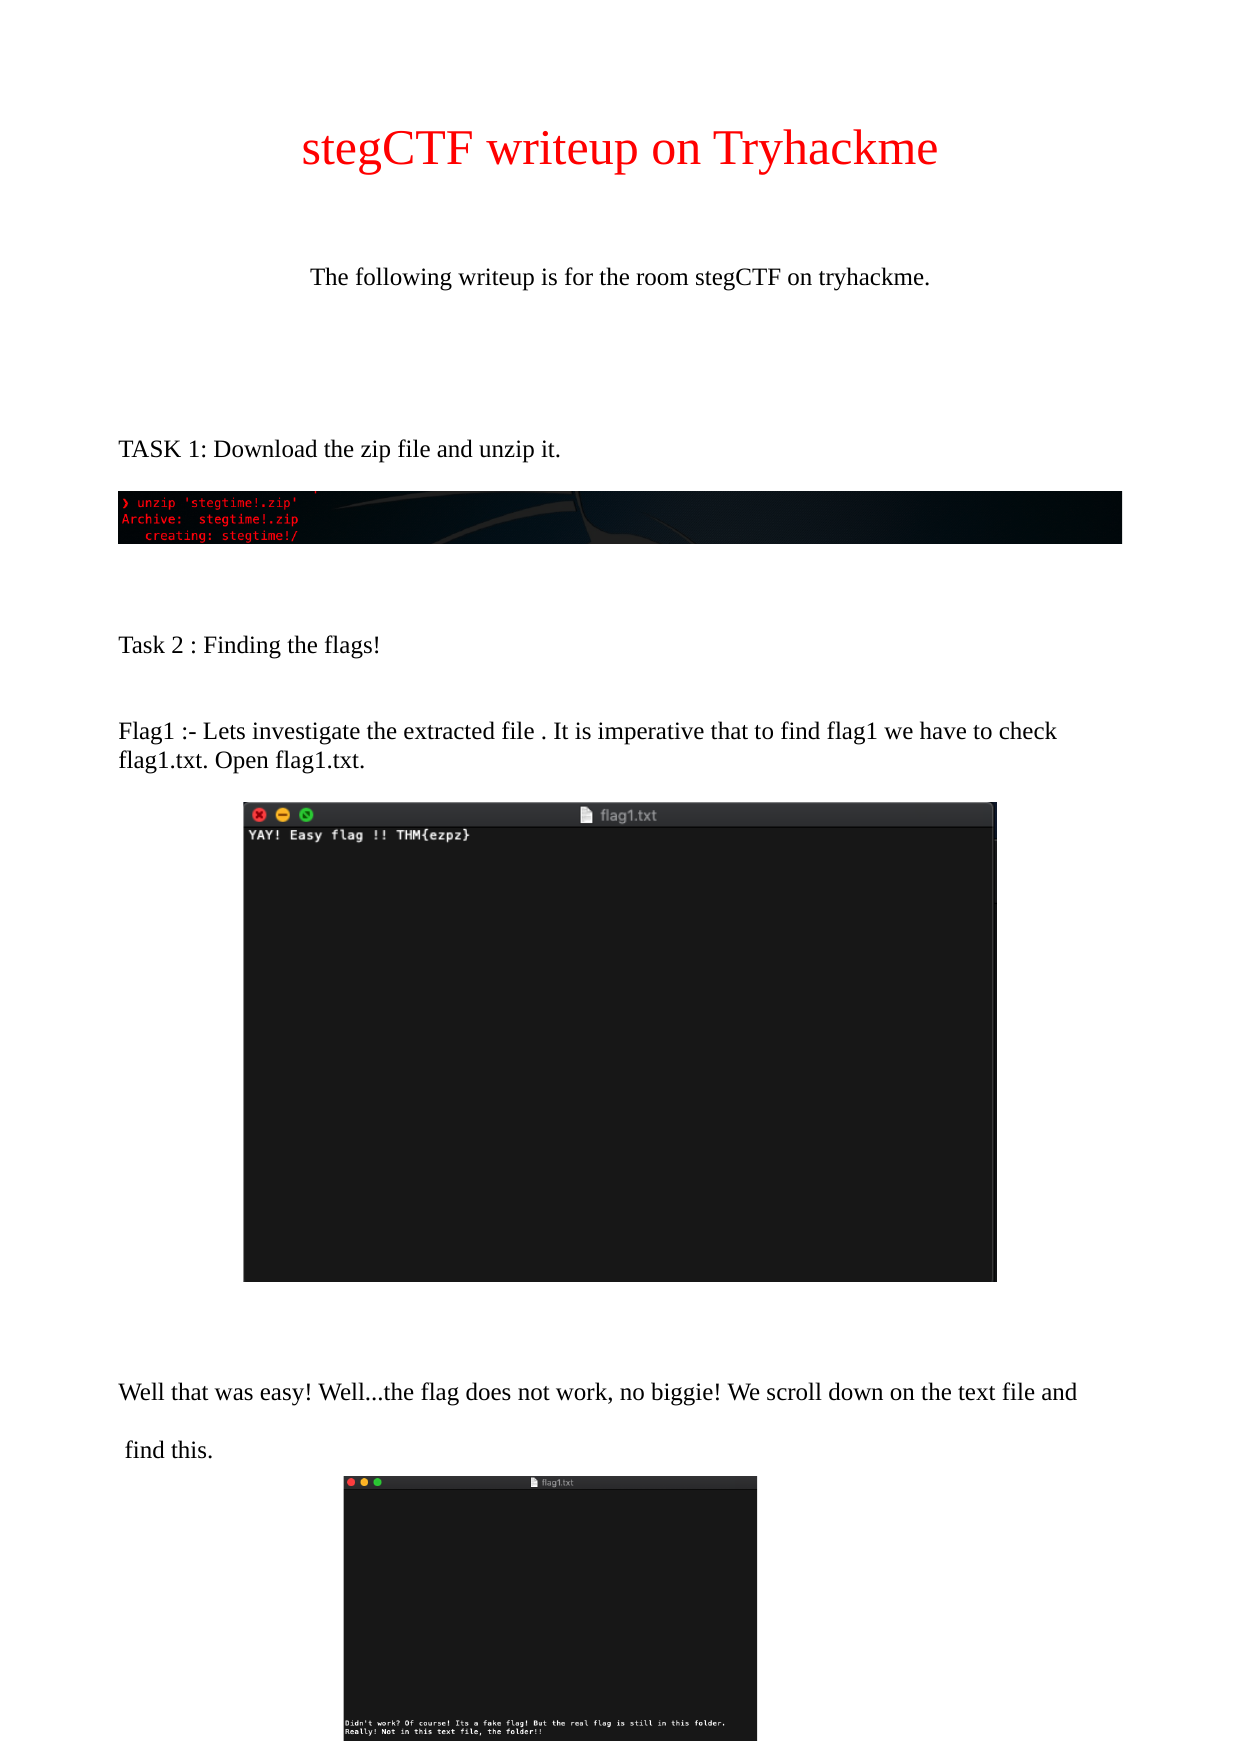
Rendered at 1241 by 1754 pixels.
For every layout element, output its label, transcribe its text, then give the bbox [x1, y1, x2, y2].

picture [243, 802, 997, 1282]
picture [118, 491, 1123, 544]
text find this. [118, 1435, 1122, 1463]
text Flag1 :- Lets investigate the extracted file . It is imperative that to find flag1 we have to check flag1.txt. Open flag1.txt. [118, 716, 1122, 773]
text TASK 1: Download the zip file and unzip it. [118, 434, 1122, 463]
text The following writeup is for the room stegCTF on tryhackme. [118, 262, 1122, 291]
text stegCTF writeup on Tryhackme [118, 118, 1122, 176]
picture [343, 1476, 758, 1741]
text Task 2 : Finding the flags! [118, 630, 1122, 658]
text Well that was easy! Well...the flag does not work, no biggie! We scroll down on the text file and [118, 1377, 1122, 1406]
